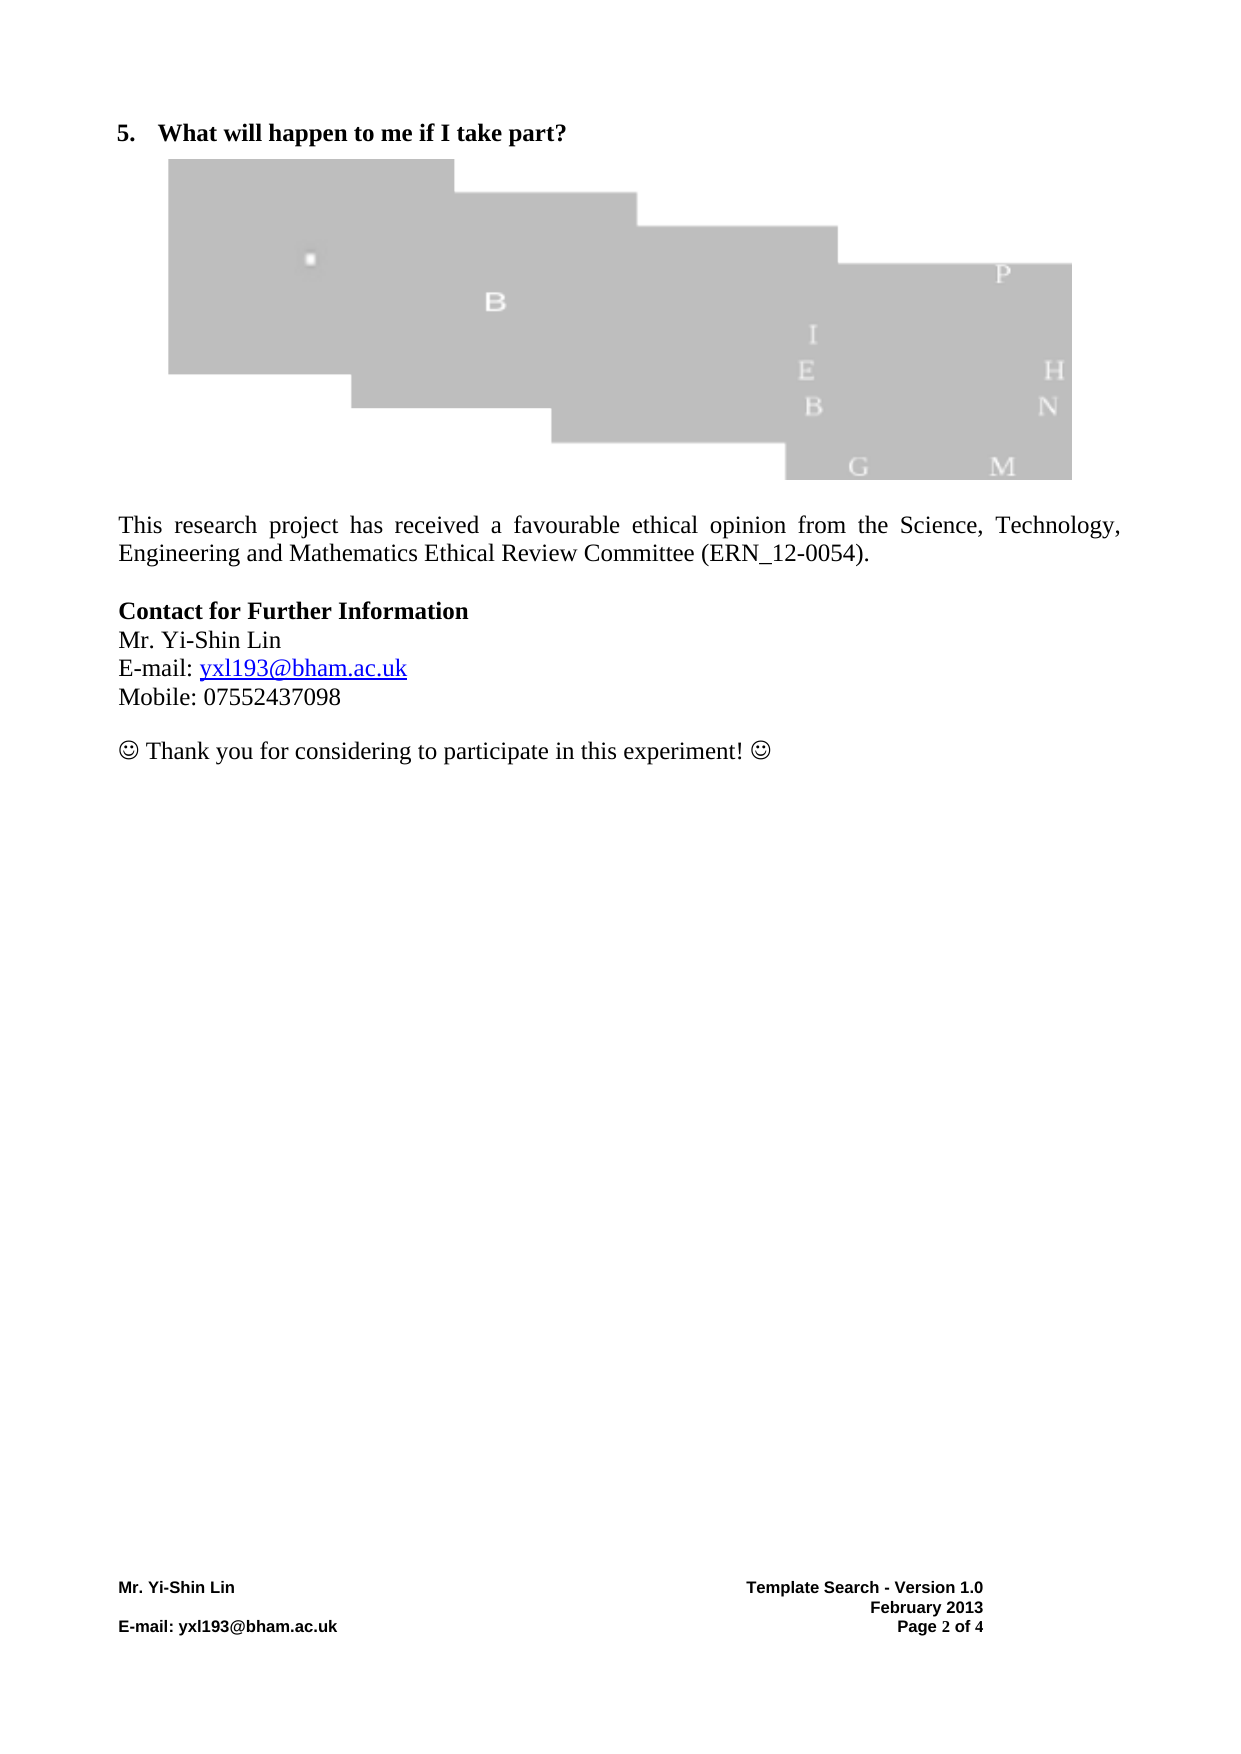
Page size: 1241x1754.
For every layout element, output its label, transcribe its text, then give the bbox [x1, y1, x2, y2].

text This research project has received a favourable ethical opinion from the Science, Technology, Engineering and Mathematics Ethical Review Committee (ERN_12-0054). [118, 510, 1122, 567]
text Mr. Yi-Shin Lin [118, 625, 1122, 653]
text Contact for Further Information [118, 596, 1122, 625]
text Mobile: 07552437098 [118, 682, 1122, 711]
subtitle What will happen to me if I take part? [117, 118, 1122, 147]
text  Thank you for considering to participate in this experiment!  [118, 736, 1122, 765]
text E-mail: yxl193@bham.ac.uk [118, 653, 1122, 682]
picture [168, 159, 1072, 480]
